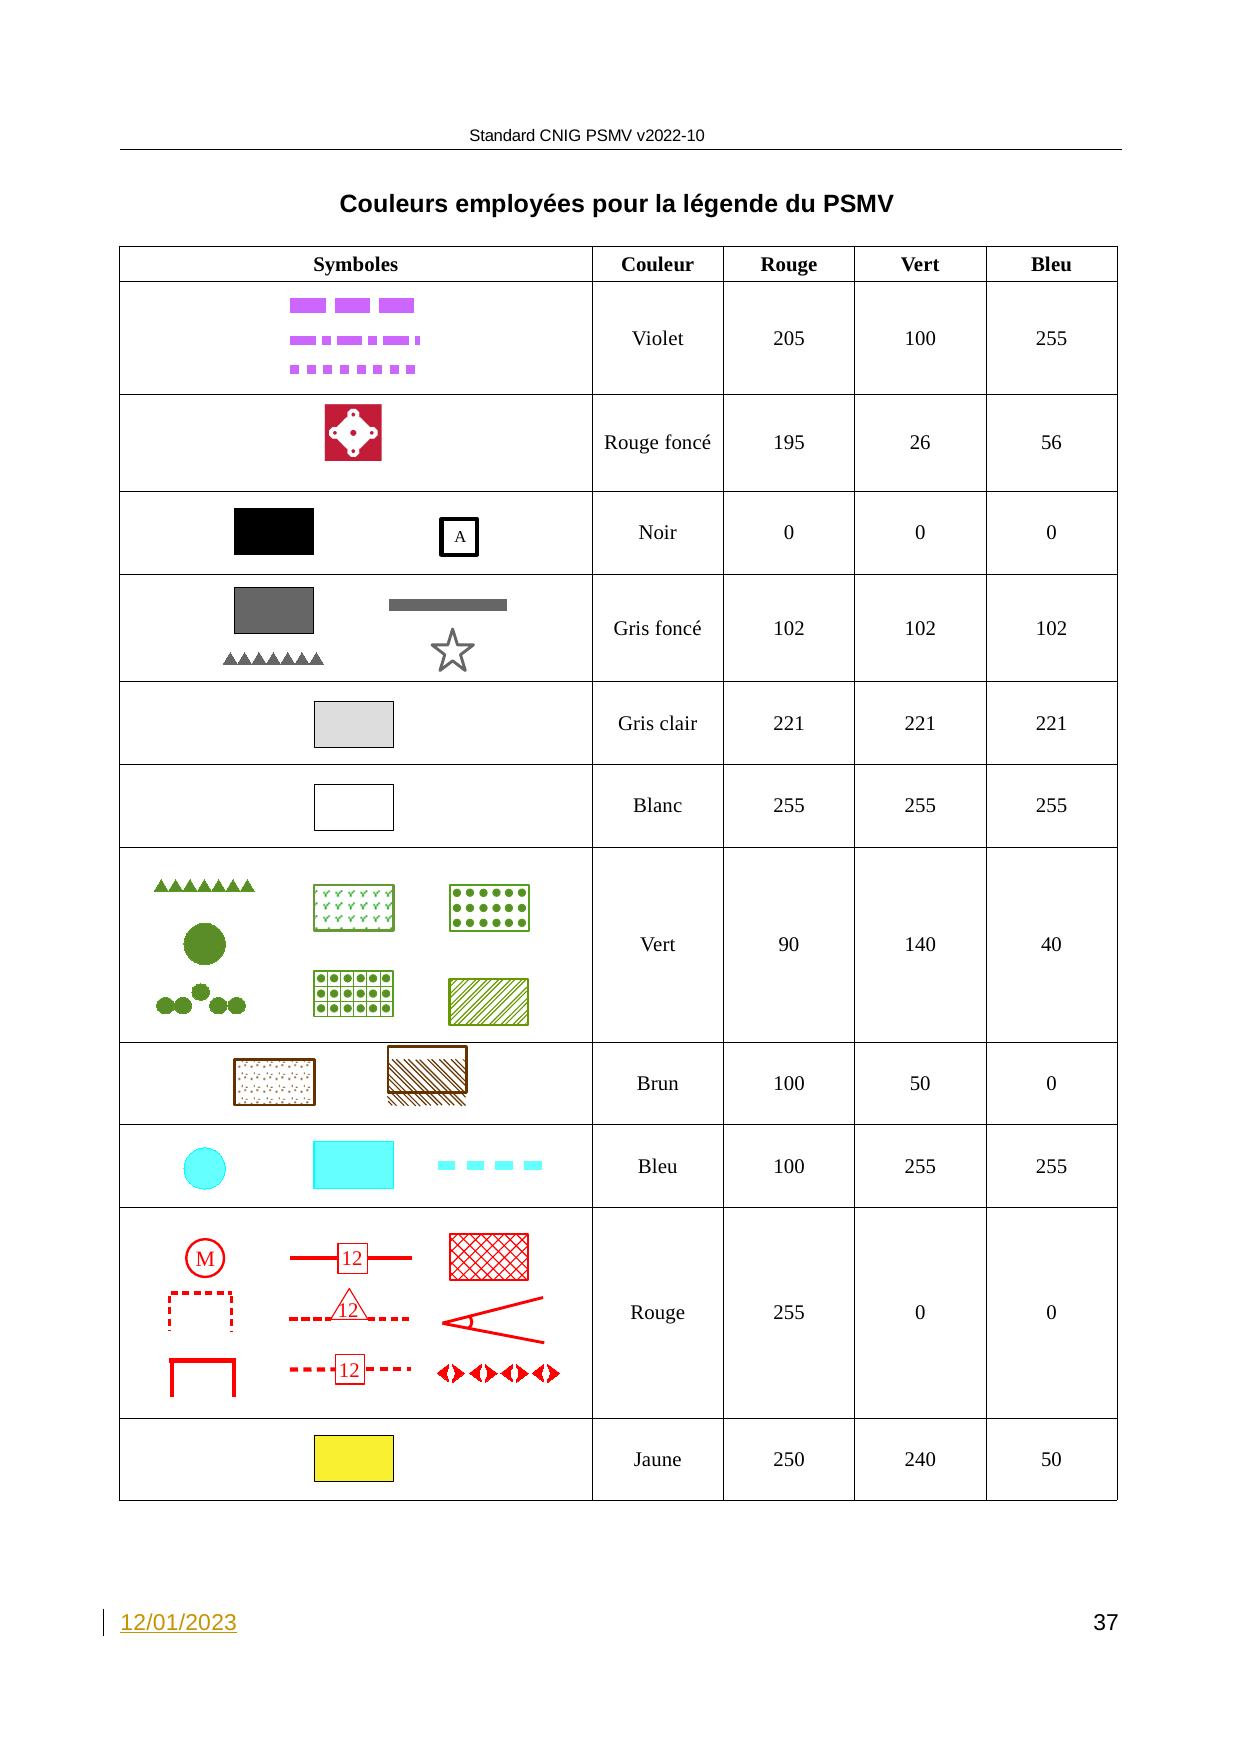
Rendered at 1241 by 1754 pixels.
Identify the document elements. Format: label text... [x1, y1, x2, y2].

table_cell Gris clair [593, 682, 723, 764]
table_cell 255 [724, 1208, 854, 1417]
table_cell Bleu [593, 1125, 723, 1207]
table_cell 0 [855, 492, 986, 573]
table_cell 0 [987, 1043, 1117, 1124]
table_cell 255 [987, 765, 1117, 847]
table_cell [120, 282, 592, 393]
table_header Bleu [987, 247, 1117, 281]
picture [324, 404, 382, 461]
table_cell 0 [987, 492, 1117, 573]
table_cell 255 [724, 765, 854, 847]
table_cell 0 [724, 492, 854, 573]
table_cell 221 [855, 682, 986, 764]
table_cell [120, 1043, 592, 1124]
table_cell Blanc [593, 765, 723, 847]
picture [236, 1061, 313, 1104]
table_cell 140 [855, 848, 986, 1042]
table_cell [120, 1125, 592, 1207]
table_cell 40 [987, 848, 1117, 1042]
table_header Vert [855, 247, 986, 281]
table_cell 100 [724, 1043, 854, 1124]
table_cell 255 [987, 1125, 1117, 1207]
table_cell 205 [724, 282, 854, 393]
table_header Rouge [724, 247, 854, 281]
table_cell Gris foncé [593, 575, 723, 681]
table_cell Rouge [593, 1208, 723, 1417]
table_cell 102 [987, 575, 1117, 681]
table_cell Brun [593, 1043, 723, 1124]
table_cell Jaune [593, 1419, 723, 1500]
table_cell Violet [593, 282, 723, 393]
table_cell 100 [724, 1125, 854, 1207]
table_cell 255 [855, 1125, 986, 1207]
table_cell 50 [855, 1043, 986, 1124]
table_cell 250 [724, 1419, 854, 1500]
table_cell 50 [987, 1419, 1117, 1500]
table_cell 255 [855, 765, 986, 847]
table_cell [120, 575, 592, 681]
table_cell 221 [724, 682, 854, 764]
table_cell 221 [987, 682, 1117, 764]
table_cell 90 [724, 848, 854, 1042]
table_cell [120, 492, 592, 573]
table_cell Noir [593, 492, 723, 573]
table_cell Rouge foncé [593, 395, 723, 491]
table_cell 0 [855, 1208, 986, 1417]
table_cell 56 [987, 395, 1117, 491]
table_cell [120, 1208, 592, 1417]
table_cell [120, 395, 592, 491]
table_cell 0 [987, 1208, 1117, 1417]
table_cell [120, 1419, 592, 1500]
table_cell 255 [987, 282, 1117, 393]
table_cell 240 [855, 1419, 986, 1500]
text Couleurs employées pour la légende du PSMV [213, 189, 1021, 218]
table_cell [120, 765, 592, 847]
table_header Symboles [120, 247, 592, 281]
table_cell 195 [724, 395, 854, 491]
table_cell [120, 682, 592, 764]
picture [315, 886, 392, 929]
table_cell Vert [593, 848, 723, 1042]
table_cell 100 [855, 282, 986, 393]
table_cell 102 [855, 575, 986, 681]
table_cell [120, 848, 592, 1042]
table_cell 102 [724, 575, 854, 681]
table_header Couleur [593, 247, 723, 281]
table_cell 26 [855, 395, 986, 491]
